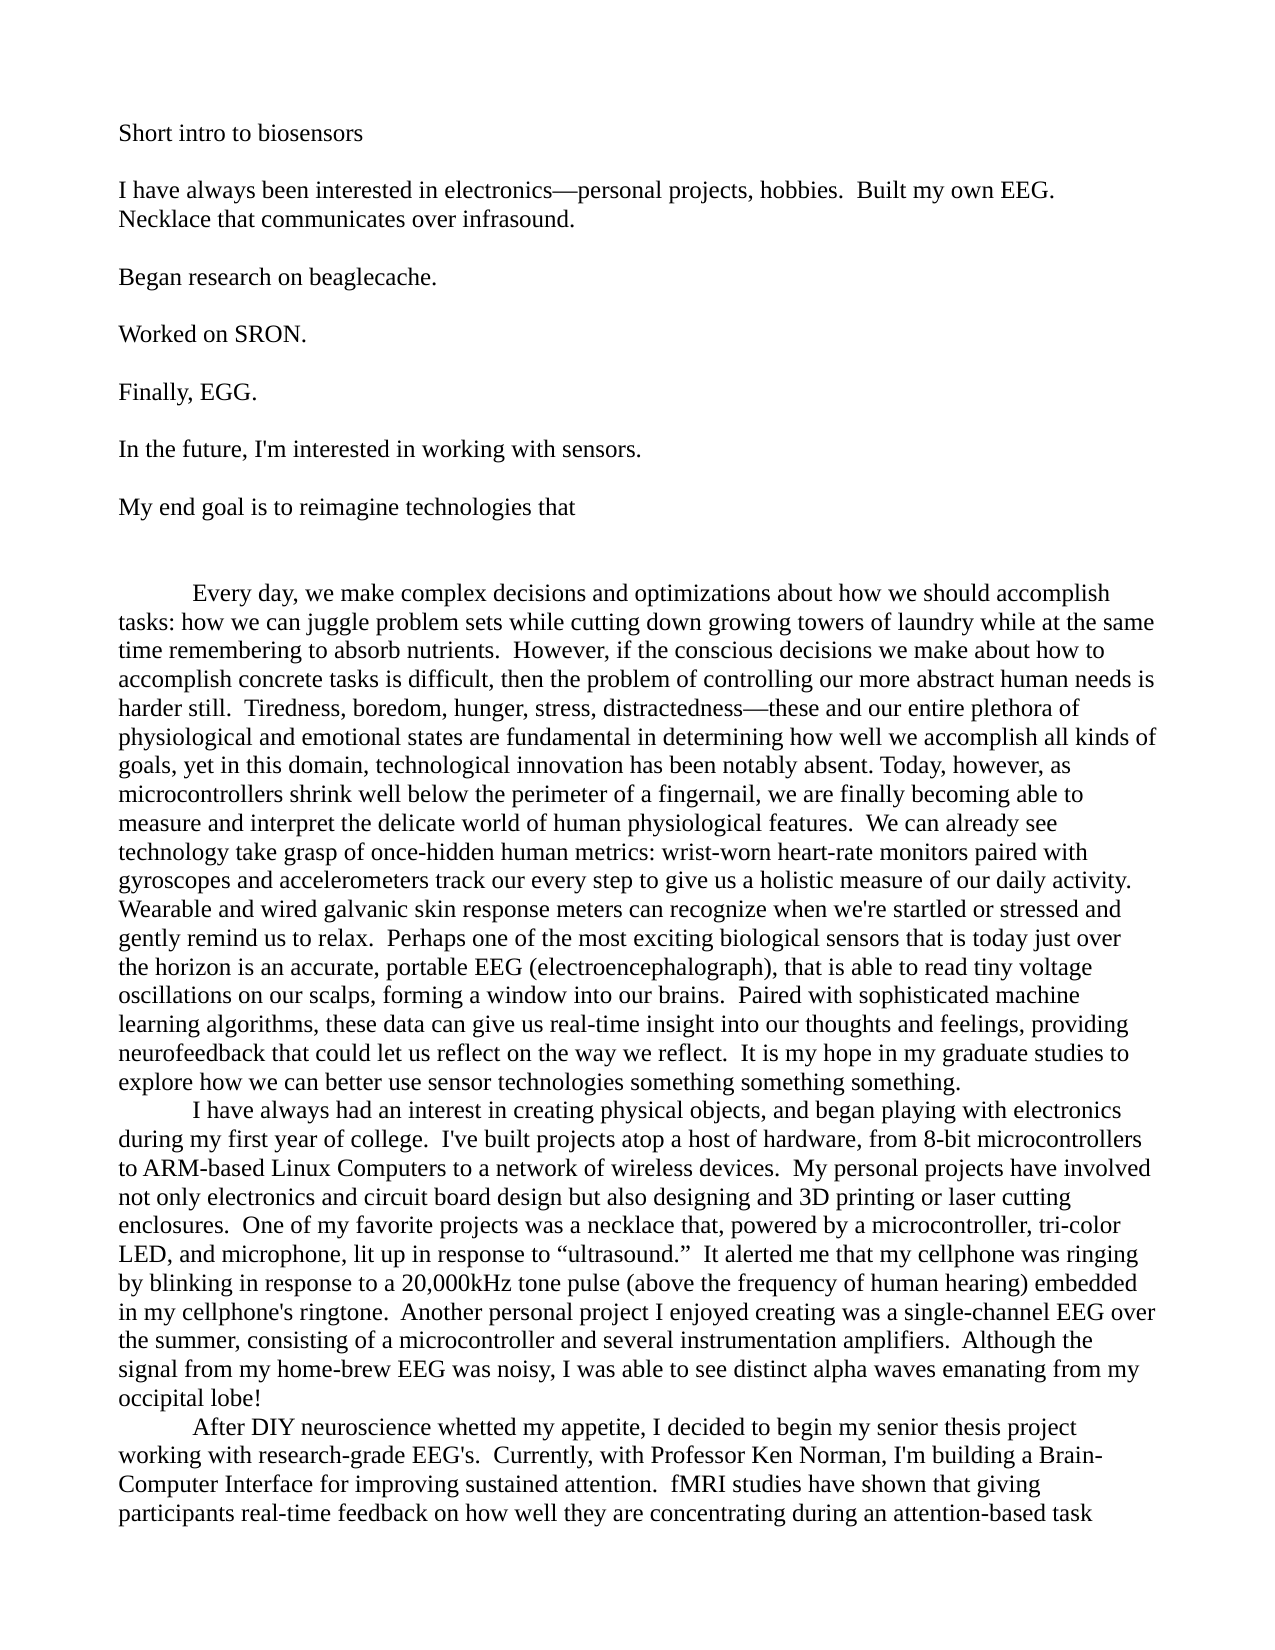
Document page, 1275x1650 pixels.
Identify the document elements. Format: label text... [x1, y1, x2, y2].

text I have always been interested in electronics—personal projects, hobbies. Built my own EEG. Necklace that communicates over infrasound. [118, 176, 1157, 233]
text I have always had an interest in creating physical objects, and began playing with electronics during my first year of college. I've built projects atop a host of hardware, from 8-bit microcontrollers to ARM-based Linux Computers to a network of wireless devices. My personal projects have involved not only electronics and circuit board design but also designing and 3D printing or laser cutting enclosures. One of my favorite projects was a necklace that, powered by a microcontroller, tri-color LED, and microphone, lit up in response to “ultrasound.” It alerted me that my cellphone was ringing by blinking in response to a 20,000kHz tone pulse (above the frequency of human hearing) embedded in my cellphone's ringtone. Another personal project I enjoyed creating was a single-channel EEG over the summer, consisting of a microcontroller and several instrumentation amplifiers. Although the signal from my home-brew EEG was noisy, I was able to see distinct alpha waves emanating from my occipital lobe! [118, 1096, 1157, 1412]
text Short intro to biosensors [118, 118, 1157, 147]
text Every day, we make complex decisions and optimizations about how we should accomplish tasks: how we can juggle problem sets while cutting down growing towers of laundry while at the same time remembering to absorb nutrients. However, if the conscious decisions we make about how to accomplish concrete tasks is difficult, then the problem of controlling our more abstract human needs is harder still. Tiredness, boredom, hunger, stress, distractedness—these and our entire plethora of physiological and emotional states are fundamental in determining how well we accomplish all kinds of goals, yet in this domain, technological innovation has been notably absent. Today, however, as microcontrollers shrink well below the perimeter of a fingernail, we are finally becoming able to measure and interpret the delicate world of human physiological features. We can already see technology take grasp of once-hidden human metrics: wrist-worn heart-rate monitors paired with gyroscopes and accelerometers track our every step to give us a holistic measure of our daily activity. Wearable and wired galvanic skin response meters can recognize when we're startled or stressed and gently remind us to relax. Perhaps one of the most exciting biological sensors that is today just over the horizon is an accurate, portable EEG (electroencephalograph), that is able to read tiny voltage oscillations on our scalps, forming a window into our brains. Paired with sophisticated machine learning algorithms, these data can give us real-time insight into our thoughts and feelings, providing neurofeedback that could let us reflect on the way we reflect. It is my hope in my graduate studies to explore how we can better use sensor technologies something something something. [118, 578, 1157, 1096]
text In the future, I'm interested in working with sensors. [118, 434, 1157, 463]
text After DIY neuroscience whetted my appetite, I decided to begin my senior thesis project working with research-grade EEG's. Currently, with Professor Ken Norman, I'm building a Brain-Computer Interface for improving sustained attention. fMRI studies have shown that giving participants real-time feedback on how well they are concentrating during an attention-based task [118, 1412, 1157, 1527]
text Finally, EGG. [118, 377, 1157, 406]
text Began research on beaglecache. [118, 262, 1157, 291]
text My end goal is to reimagine technologies that [118, 492, 1157, 521]
text Worked on SRON. [118, 319, 1157, 348]
